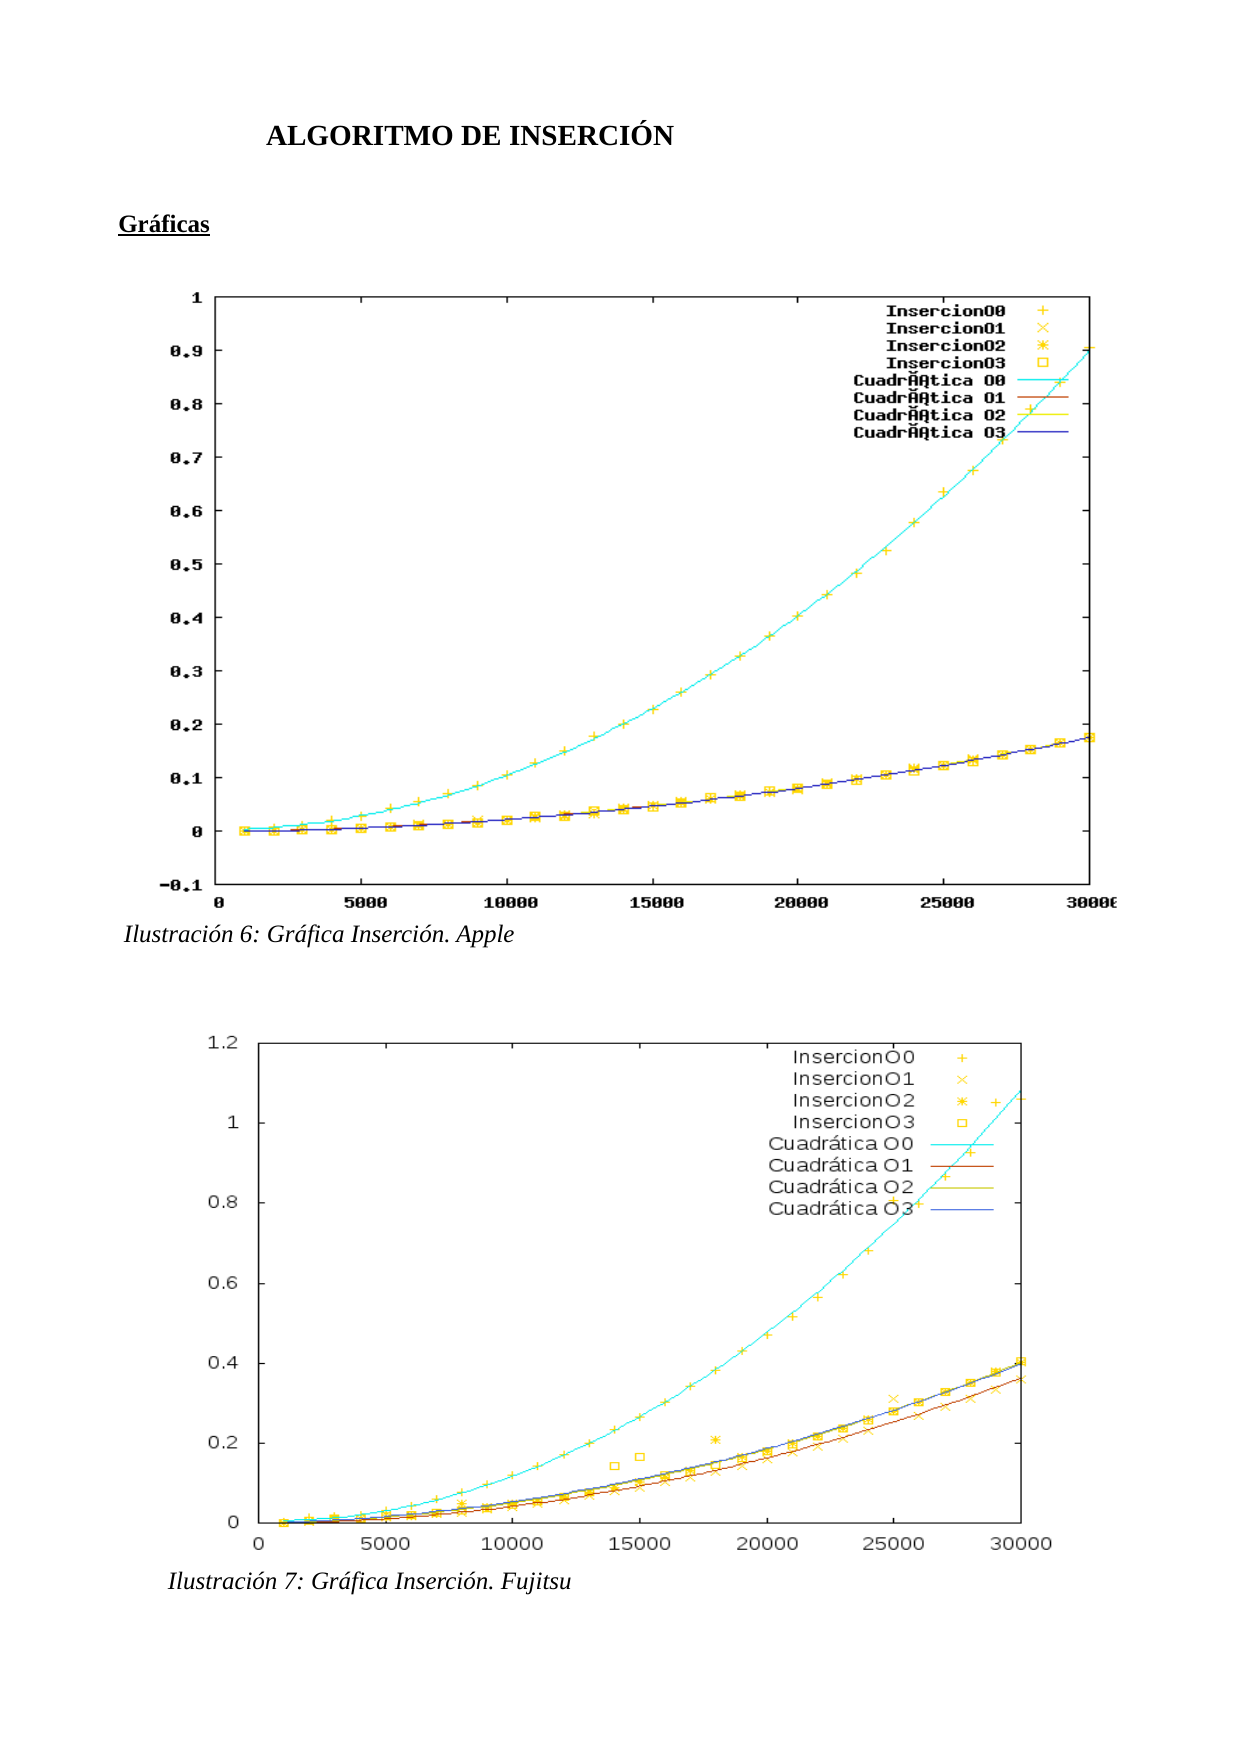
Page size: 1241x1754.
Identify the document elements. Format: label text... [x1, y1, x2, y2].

text Ilustración 7: Gráfica Inserción. Fujitsu [168, 1567, 1064, 1595]
text ALGORITMO DE INSERCIÓN [118, 118, 1122, 152]
text Gráficas [118, 209, 1122, 238]
picture [167, 1021, 1064, 1567]
picture [123, 279, 1117, 920]
text Ilustración 6: Gráfica Inserción. Apple [124, 920, 1117, 948]
